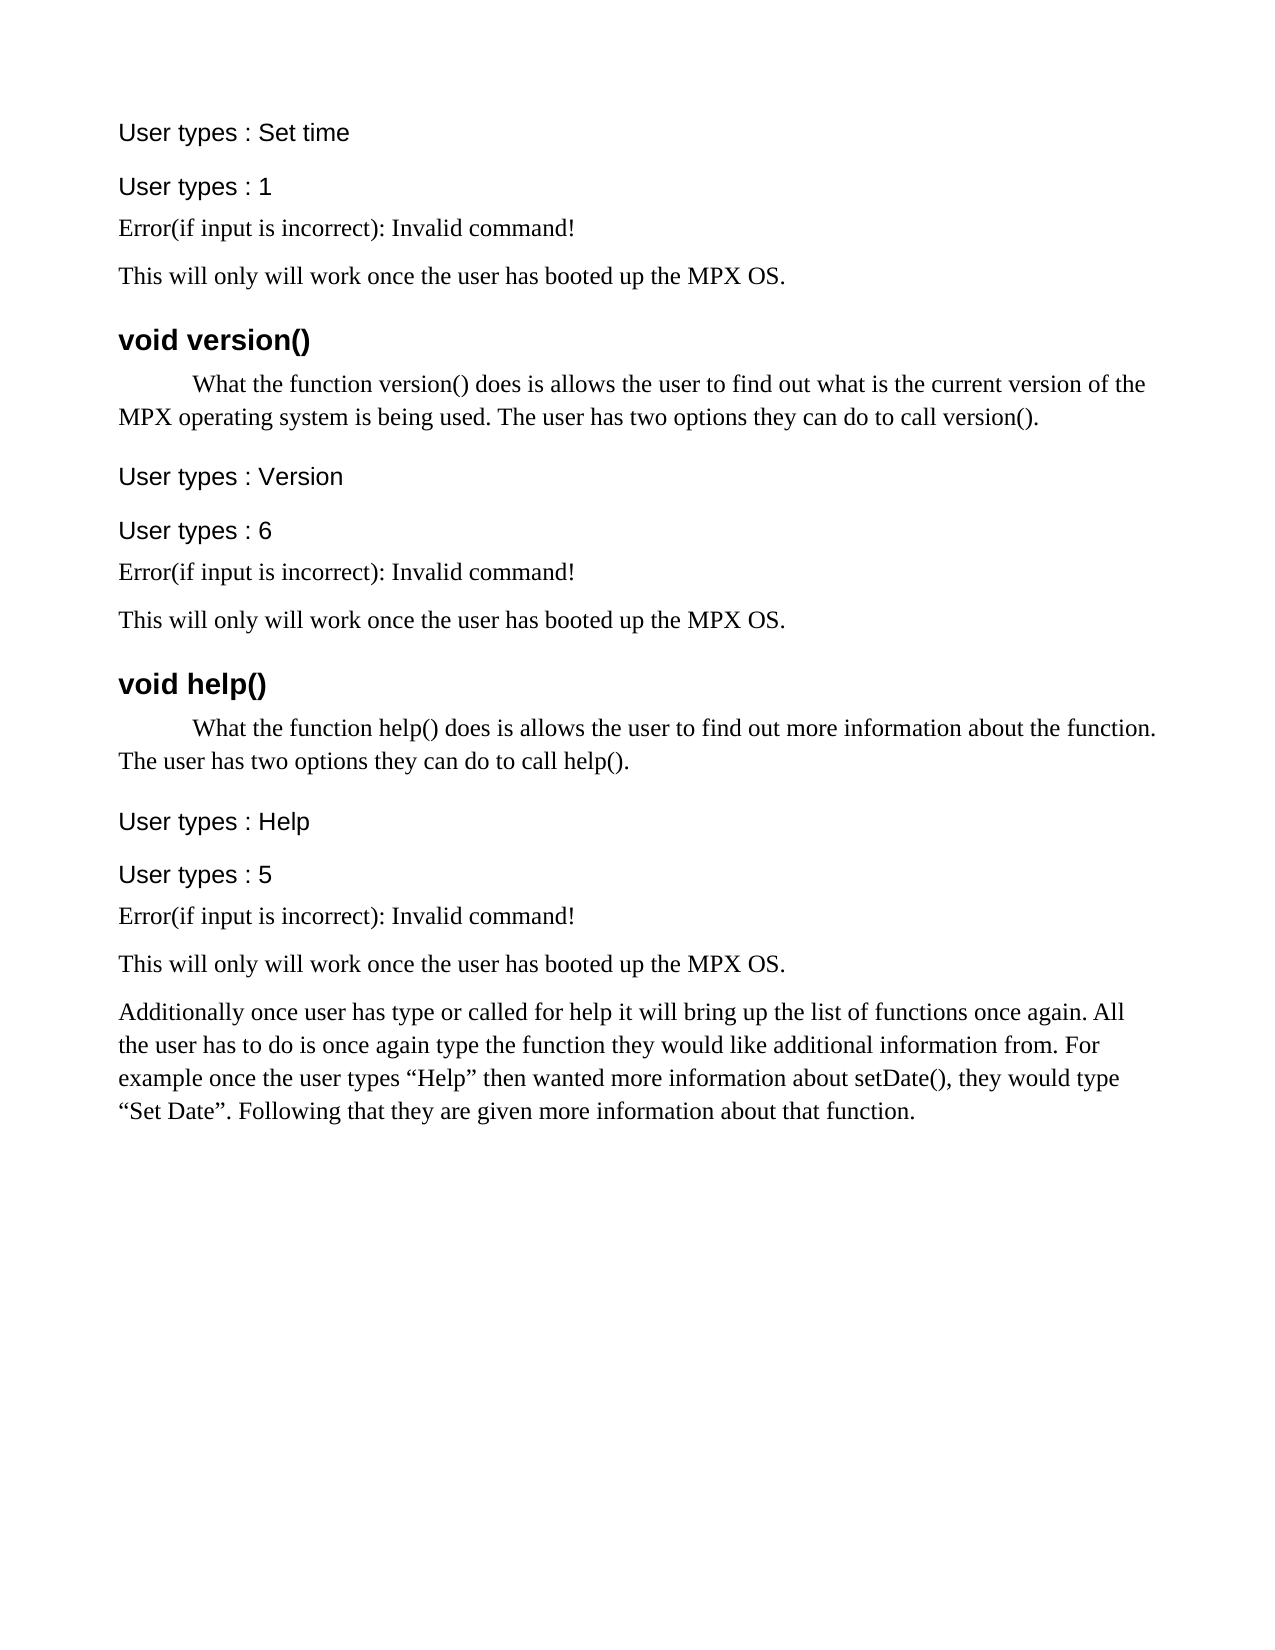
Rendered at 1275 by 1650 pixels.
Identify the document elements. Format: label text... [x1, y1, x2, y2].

subtitle User types : Version [118, 462, 1157, 491]
text This will only will work once the user has booted up the MPX OS. [118, 605, 1157, 634]
subtitle User types : 5 [118, 860, 1157, 889]
text What the function help() does is allows the user to find out more information about the function. The user has two options they can do to call help(). [118, 713, 1157, 775]
subtitle User types : Set time [118, 118, 1157, 147]
subtitle void help() [118, 667, 1157, 701]
text This will only will work once the user has booted up the MPX OS. [118, 949, 1157, 978]
text Error(if input is incorrect): Invalid command! [118, 213, 1157, 242]
text What the function version() does is allows the user to find out what is the current version of the MPX operating system is being used. The user has two options they can do to call version(). [118, 369, 1157, 431]
text This will only will work once the user has booted up the MPX OS. [118, 261, 1157, 289]
subtitle void version() [118, 323, 1157, 357]
subtitle User types : 1 [118, 172, 1157, 201]
text Error(if input is incorrect): Invalid command! [118, 901, 1157, 930]
text Additionally once user has type or called for help it will bring up the list of functions once again. All the user has to do is once again type the function they would like additional information from. For example once the user types “Help” then wanted more information about setDate(), they would type “Set Date”. Following that they are given more information about that function. [118, 997, 1157, 1124]
subtitle User types : Help [118, 806, 1157, 835]
subtitle User types : 6 [118, 516, 1157, 545]
text Error(if input is incorrect): Invalid command! [118, 557, 1157, 586]
